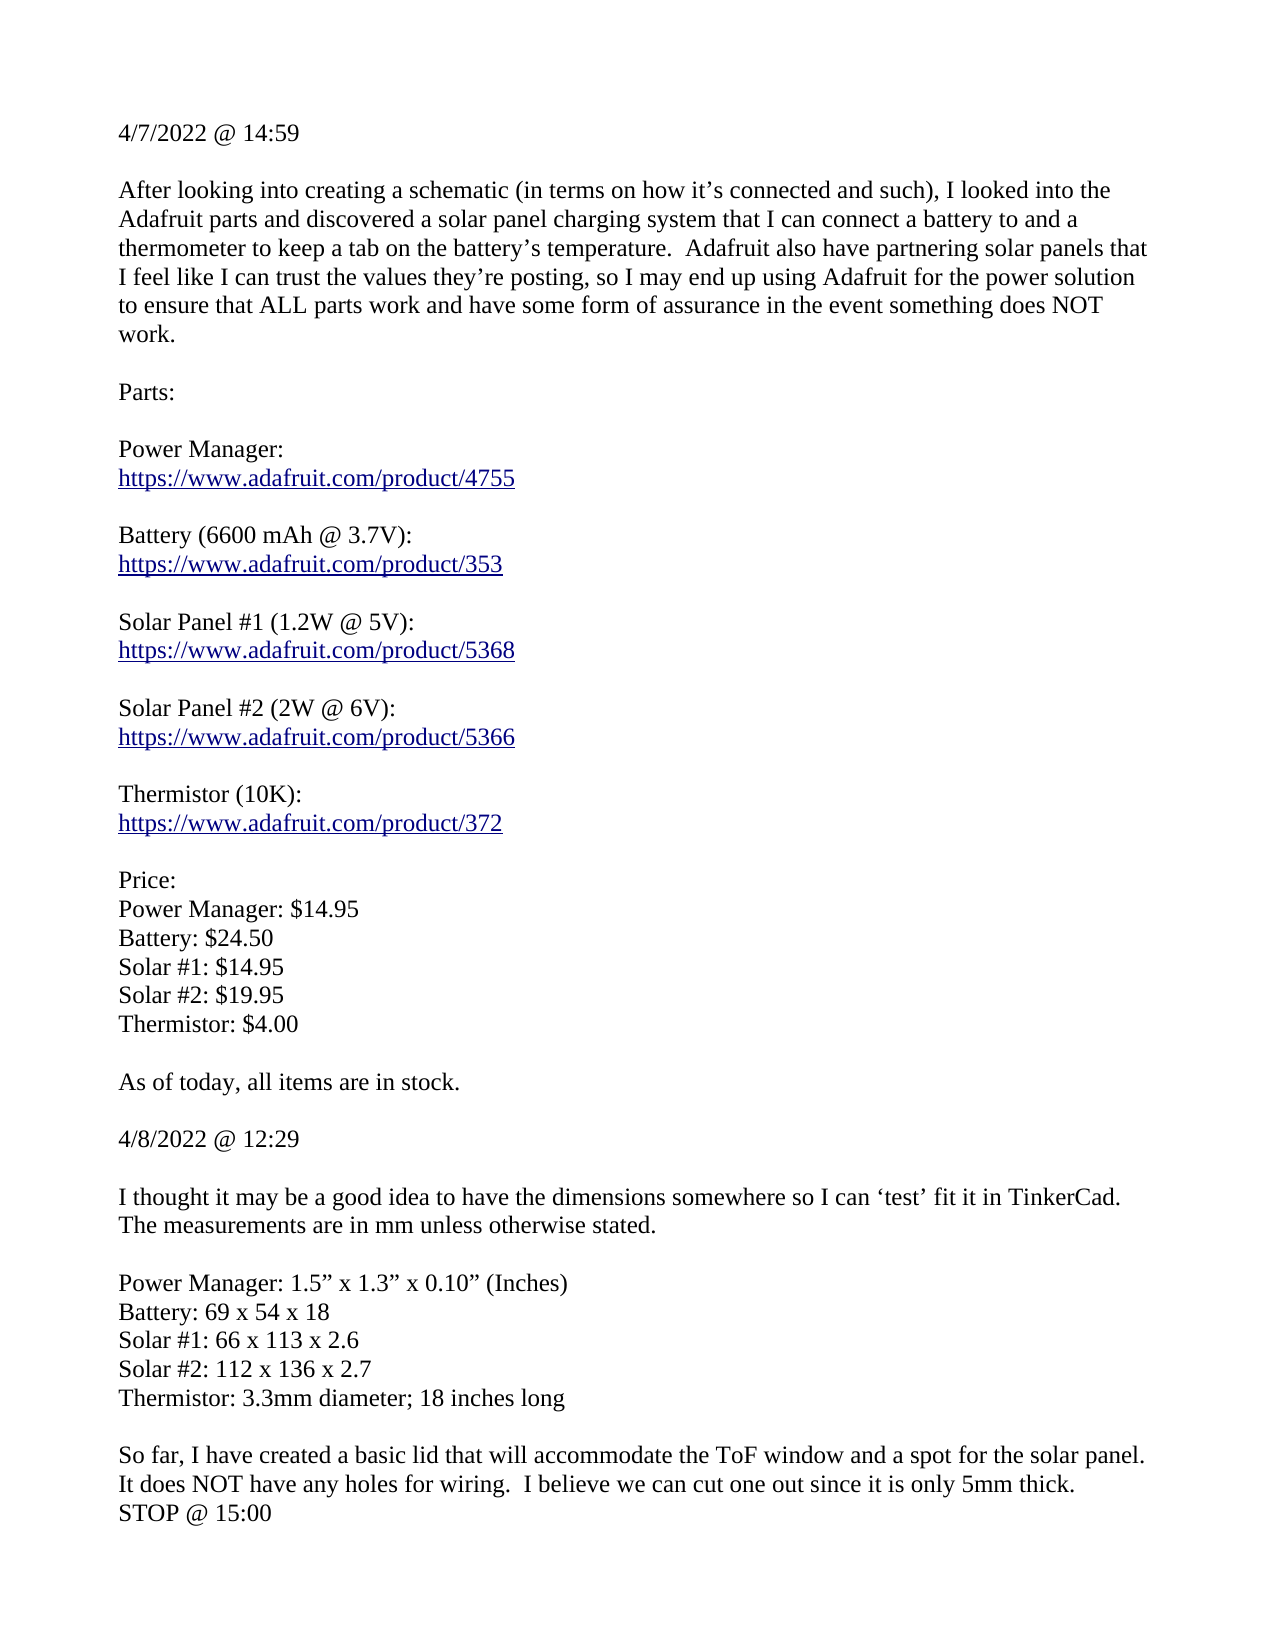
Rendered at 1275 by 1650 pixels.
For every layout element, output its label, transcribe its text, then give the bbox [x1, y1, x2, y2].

text Thermistor (10K): [118, 779, 1157, 808]
text Parts: [118, 377, 1157, 434]
text So far, I have created a basic lid that will accommodate the ToF window and a spot for the solar panel. It does NOT have any holes for wiring. I believe we can cut one out since it is only 5mm thick. [118, 1441, 1157, 1498]
text Solar #1: 66 x 113 x 2.6 [118, 1326, 1157, 1354]
text As of today, all items are in stock. [118, 1067, 1157, 1096]
text https://www.adafruit.com/product/4755 [118, 463, 1157, 492]
text Solar #2: 112 x 136 x 2.7 [118, 1354, 1157, 1383]
text https://www.adafruit.com/product/372 [118, 808, 1157, 837]
text https://www.adafruit.com/product/5368 [118, 636, 1157, 664]
text 4/8/2022 @ 12:29 [118, 1124, 1157, 1153]
text Battery (6600 mAh @ 3.7V): [118, 521, 1157, 549]
text STOP @ 15:00 [118, 1498, 1157, 1527]
text Power Manager: $14.95 [118, 894, 1157, 923]
text Battery: 69 x 54 x 18 [118, 1297, 1157, 1326]
text Solar Panel #1 (1.2W @ 5V): [118, 607, 1157, 636]
text Solar Panel #2 (2W @ 6V): [118, 693, 1157, 722]
text Power Manager: [118, 434, 1157, 463]
text Solar #1: $14.95 [118, 952, 1157, 981]
text https://www.adafruit.com/product/353 [118, 549, 1157, 578]
text After looking into creating a schematic (in terms on how it’s connected and such), I looked into the Adafruit parts and discovered a solar panel charging system that I can connect a battery to and a thermometer to keep a tab on the battery’s temperature. Adafruit also have partnering solar panels that I feel like I can trust the values they’re posting, so I may end up using Adafruit for the power solution to ensure that ALL parts work and have some form of assurance in the event something does NOT work. [118, 176, 1157, 348]
text I thought it may be a good idea to have the dimensions somewhere so I can ‘test’ fit it in TinkerCad. [118, 1182, 1157, 1211]
text Solar #2: $19.95 [118, 981, 1157, 1009]
text Thermistor: 3.3mm diameter; 18 inches long [118, 1383, 1157, 1412]
text Battery: $24.50 [118, 923, 1157, 952]
text The measurements are in mm unless otherwise stated. [118, 1211, 1157, 1239]
text https://www.adafruit.com/product/5366 [118, 722, 1157, 751]
text Thermistor: $4.00 [118, 1009, 1157, 1038]
text 4/7/2022 @ 14:59 [118, 118, 1157, 147]
text Price: [118, 866, 1157, 894]
text Power Manager: 1.5” x 1.3” x 0.10” (Inches) [118, 1268, 1157, 1297]
